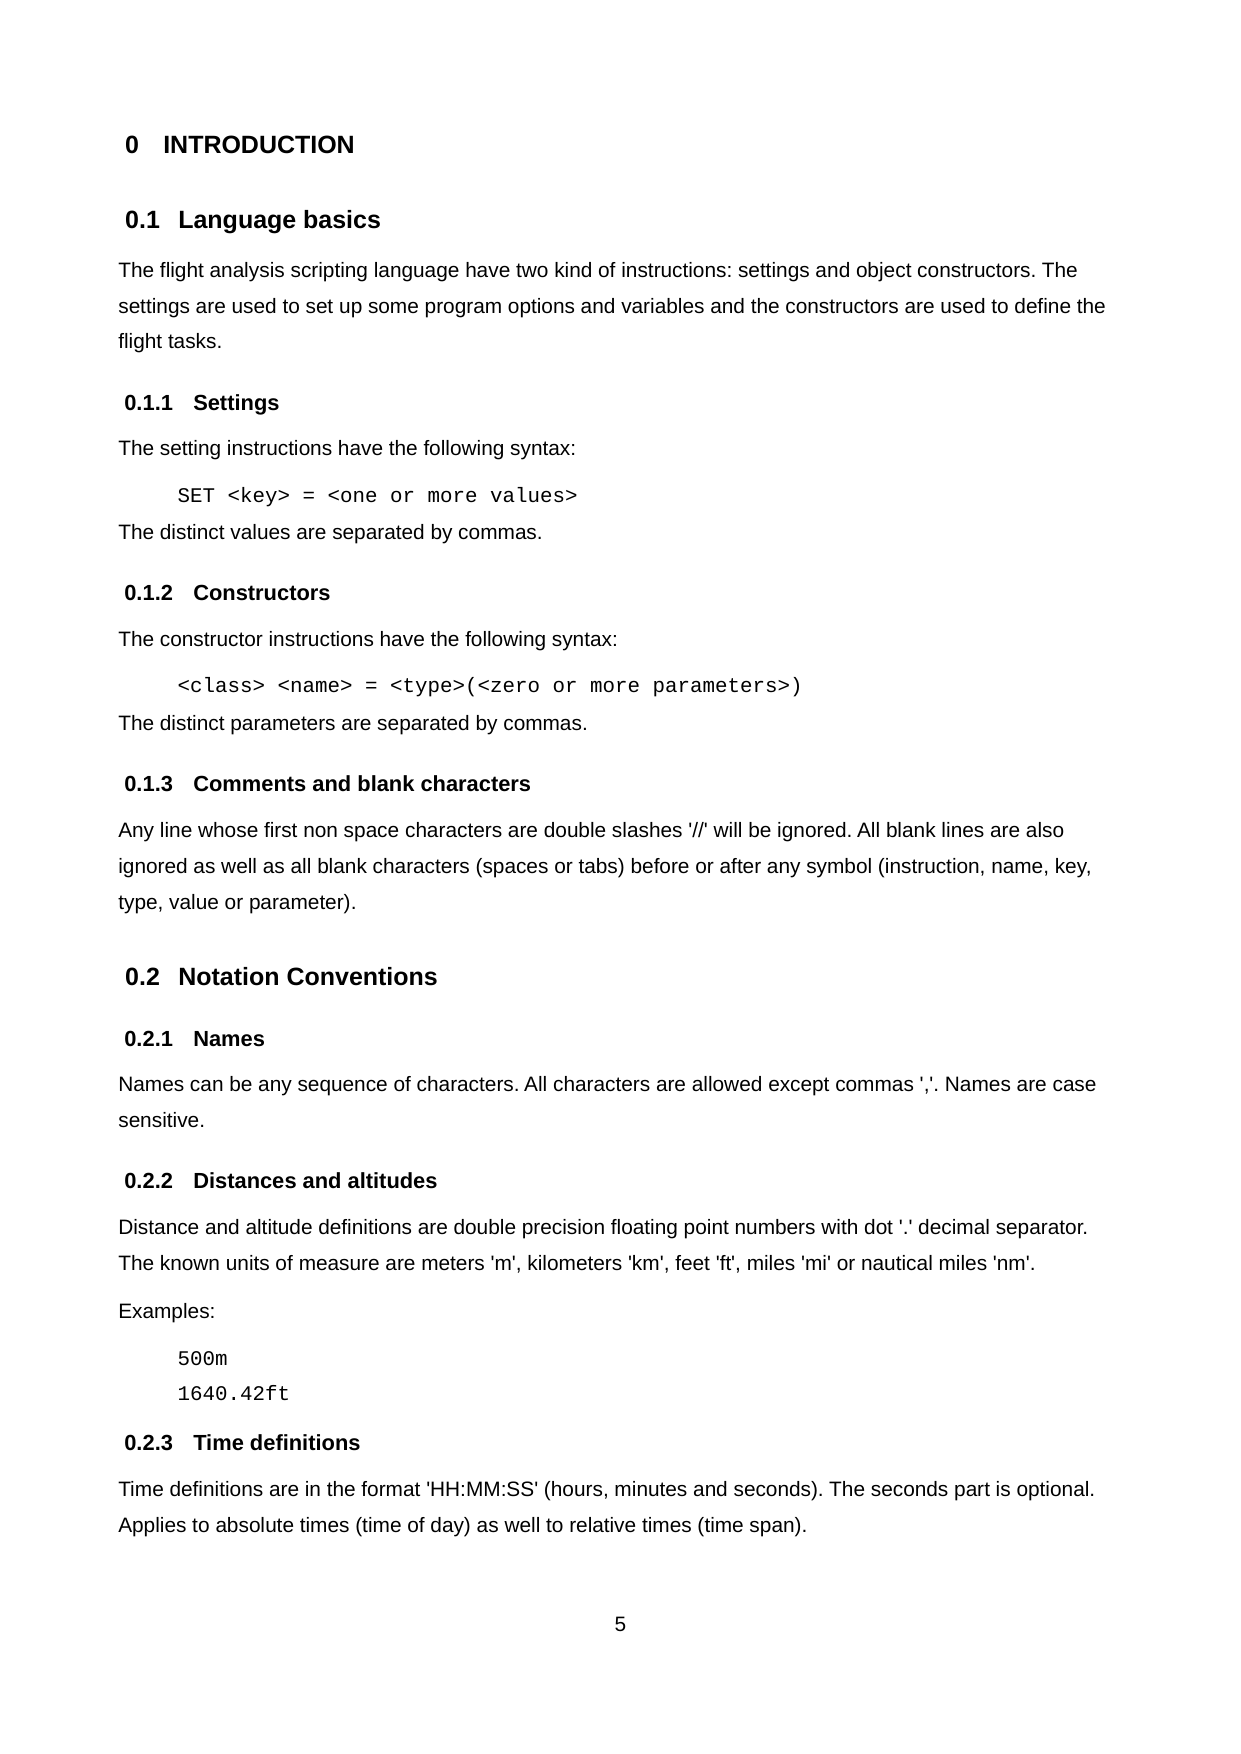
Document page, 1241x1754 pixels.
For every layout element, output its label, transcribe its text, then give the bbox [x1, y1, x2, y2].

subtitle Comments and blank characters [118, 771, 1122, 796]
text 500m 1640.42ft [177, 1348, 1063, 1407]
subtitle Notation Conventions [118, 962, 1122, 990]
text The distinct parameters are separated by commas. [118, 711, 1122, 735]
subtitle Distances and altitudes [118, 1168, 1122, 1193]
text Distance and altitude definitions are double precision floating point numbers with dot '.' decimal separator. The known units of measure are meters 'm', kilometers 'km', feet 'ft', miles 'mi' or nautical miles 'nm'. [118, 1215, 1122, 1275]
text <class> <name> = <type>(<zero or more parameters>) [177, 675, 1063, 699]
subtitle Time definitions [118, 1430, 1122, 1456]
subtitle Constructors [118, 580, 1122, 606]
text The constructor instructions have the following syntax: [118, 627, 1122, 651]
text The flight analysis scripting language have two kind of instructions: settings and object constructors. The settings are used to set up some program options and variables and the constructors are used to define the flight tasks. [118, 257, 1122, 353]
text Any line whose first non space characters are double slashes '//' will be ignored. All blank lines are also ignored as well as all blank characters (spaces or tabs) before or after any symbol (instruction, name, key, type, value or parameter). [118, 818, 1122, 913]
subtitle Settings [118, 389, 1122, 415]
text The distinct values are separated by commas. [118, 520, 1122, 544]
subtitle Language basics [118, 206, 1122, 234]
subtitle Introduction [118, 130, 1122, 159]
text Time definitions are in the format 'HH:MM:SS' (hours, minutes and seconds). The seconds part is optional. Applies to absolute times (time of day) as well to relative times (time span). [118, 1477, 1122, 1537]
text The setting instructions have the following syntax: [118, 436, 1122, 460]
text Examples: [118, 1299, 1122, 1323]
subtitle Names [118, 1025, 1122, 1051]
text Names can be any sequence of characters. All characters are allowed except commas ','. Names are case sensitive. [118, 1072, 1122, 1132]
text SET <key> = <one or more values> [177, 485, 1063, 508]
